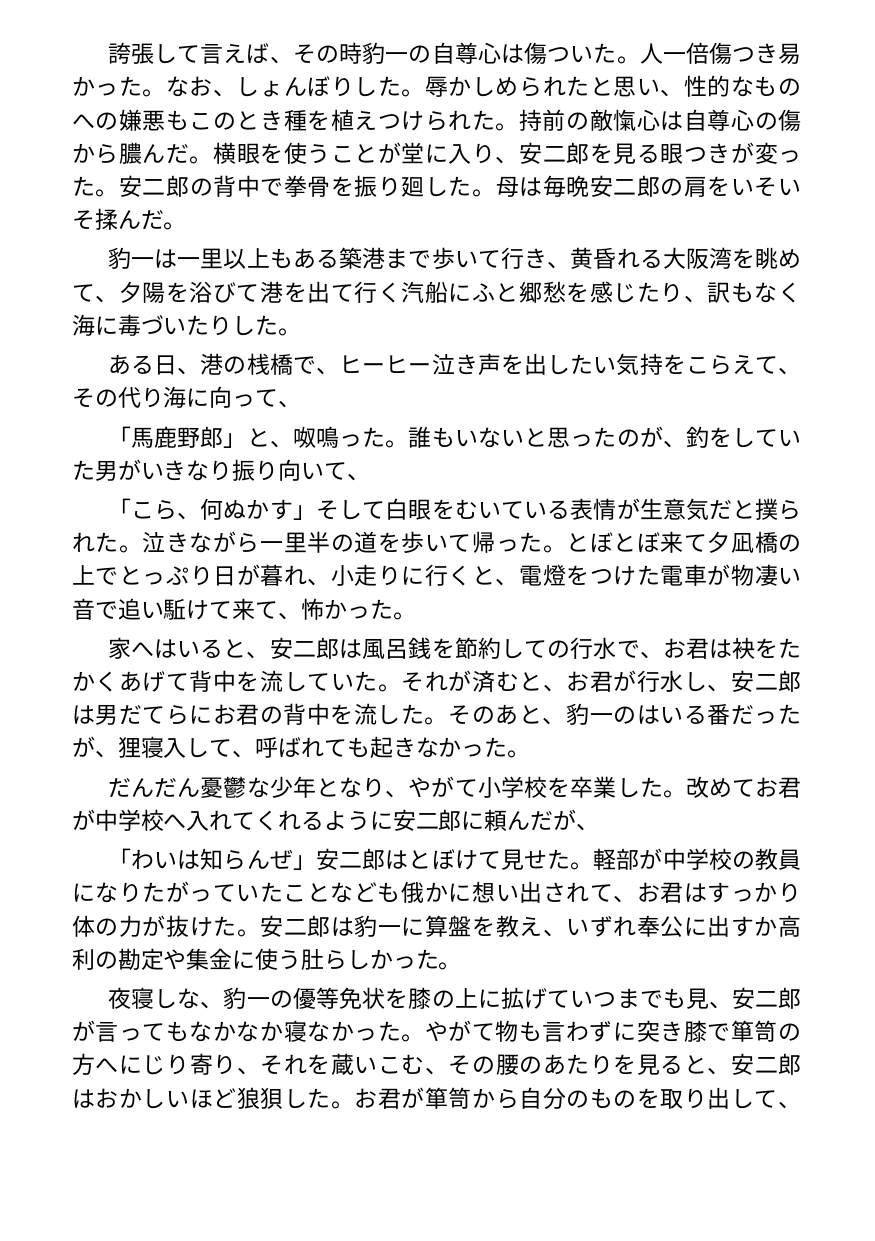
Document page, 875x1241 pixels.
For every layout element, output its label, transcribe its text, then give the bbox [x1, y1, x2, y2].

text 誇張して言えば、その時豹一の自尊心は傷ついた。人一倍傷つき易かった。なお、しょんぼりした。辱かしめられたと思い、性的なものへの嫌悪もこのとき種を植えつけられた。持前の敵愾心は自尊心の傷から膿んだ。横眼を使うことが堂に入り、安二郎を見る眼つきが変った。安二郎の背中で拳骨を振り廻した。母は毎晩安二郎の肩をいそいそ揉んだ。 [72, 36, 802, 235]
text 家へはいると、安二郎は風呂銭を節約しての行水で、お君は袂をたかくあげて背中を流していた。それが済むと、お君が行水し、安二郎は男だてらにお君の背中を流した。そのあと、豹一のはいる番だったが、狸寝入して、呼ばれても起きなかった。 [72, 631, 802, 763]
text 「こら、何ぬかす」そして白眼をむいている表情が生意気だと撲られた。泣きながら一里半の道を歩いて帰った。とぼとぼ来て夕凪橋の上でとっぷり日が暮れ、小走りに行くと、電燈をつけた電車が物凄い音で追い駈けて来て、怖かった。 [72, 492, 802, 625]
text 「馬鹿野郎」と、呶鳴った。誰もいないと思ったのが、釣をしていた男がいきなり振り向いて、 [72, 419, 802, 486]
text だんだん憂鬱な少年となり、やがて小学校を卒業した。改めてお君が中学校へ入れてくれるように安二郎に頼んだが、 [72, 769, 802, 836]
text 夜寝しな、豹一の優等免状を膝の上に拡げていつまでも見、安二郎が言ってもなかなか寝なかった。やがて物も言わずに突き膝で箪笥の方へにじり寄り、それを蔵いこむ、その腰のあたりを見ると、安二郎はおかしいほど狼狽した。お君が箪笥から自分のものを取り出して、 [72, 981, 802, 1114]
text 「わいは知らんぜ」安二郎はとぼけて見せた。軽部が中学校の教員になりたがっていたことなども俄かに想い出されて、お君はすっかり体の力が抜けた。安二郎は豹一に算盤を教え、いずれ奉公に出すか高利の勘定や集金に使う肚らしかった。 [72, 842, 802, 975]
text ある日、港の桟橋で、ヒーヒー泣き声を出したい気持をこらえて、その代り海に向って、 [72, 347, 802, 413]
text 豹一は一里以上もある築港まで歩いて行き、黄昏れる大阪湾を眺めて、夕陽を浴びて港を出て行く汽船にふと郷愁を感じたり、訳もなく海に毒づいたりした。 [72, 241, 802, 341]
